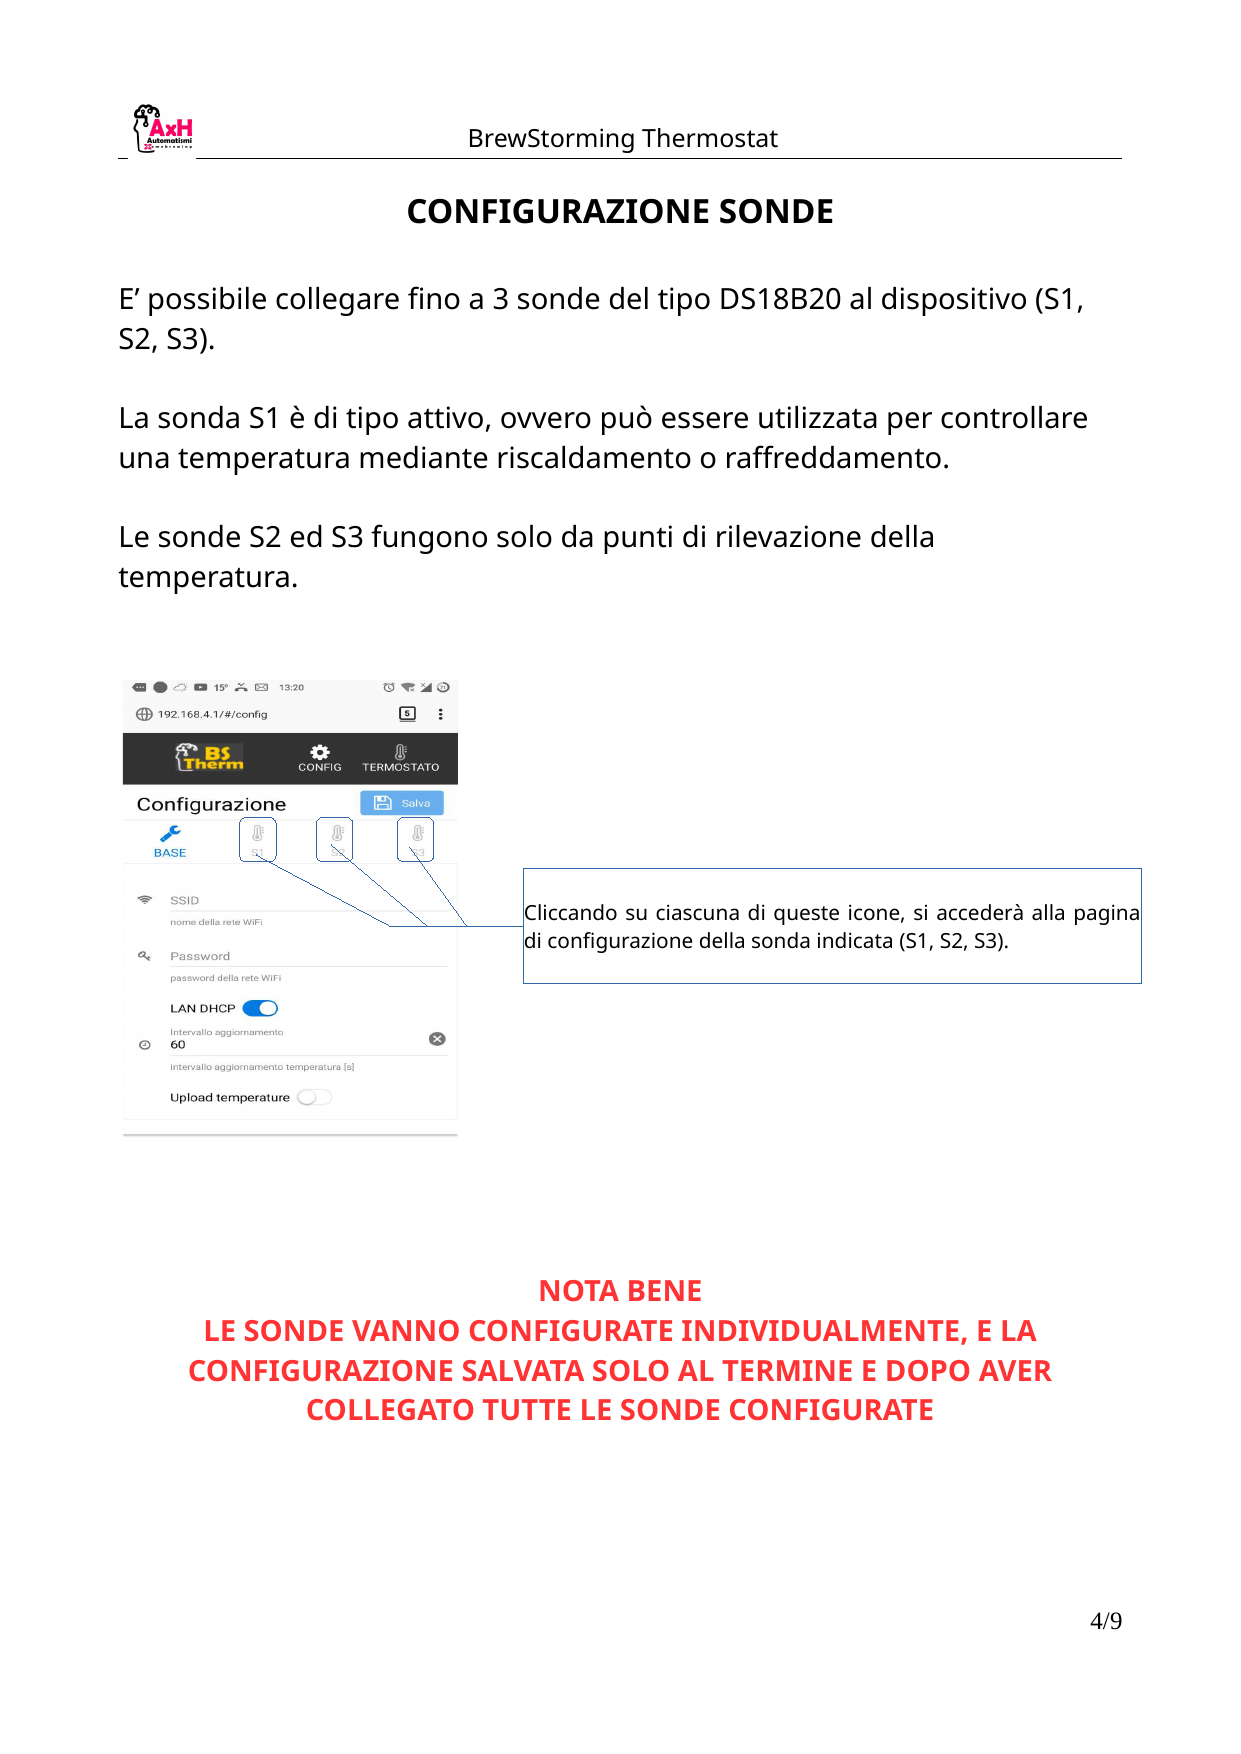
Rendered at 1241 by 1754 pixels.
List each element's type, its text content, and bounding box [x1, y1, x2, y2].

picture [127, 94, 197, 163]
text CONFIGURAZIONE SONDE [118, 188, 1122, 233]
text Le sonde S2 ed S3 fungono solo da punti di rilevazione della temperatura. [118, 517, 1122, 596]
picture [122, 680, 458, 1159]
text LE SONDE VANNO CONFIGURATE INDIVIDUALMENTE, E LA CONFIGURAZIONE SALVATA SOLO AL TERMINE E DOPO AVER COLLEGATO TUTTE LE SONDE CONFIGURATE [118, 1310, 1122, 1429]
text NOTA BENE [118, 1271, 1122, 1310]
text E’ possibile collegare fino a 3 sonde del tipo DS18B20 al dispositivo (S1, S2, S3). [118, 278, 1122, 358]
text La sonda S1 è di tipo attivo, ovvero può essere utilizzata per controllare una temperatura mediante riscaldamento o raffreddamento. [118, 397, 1122, 477]
